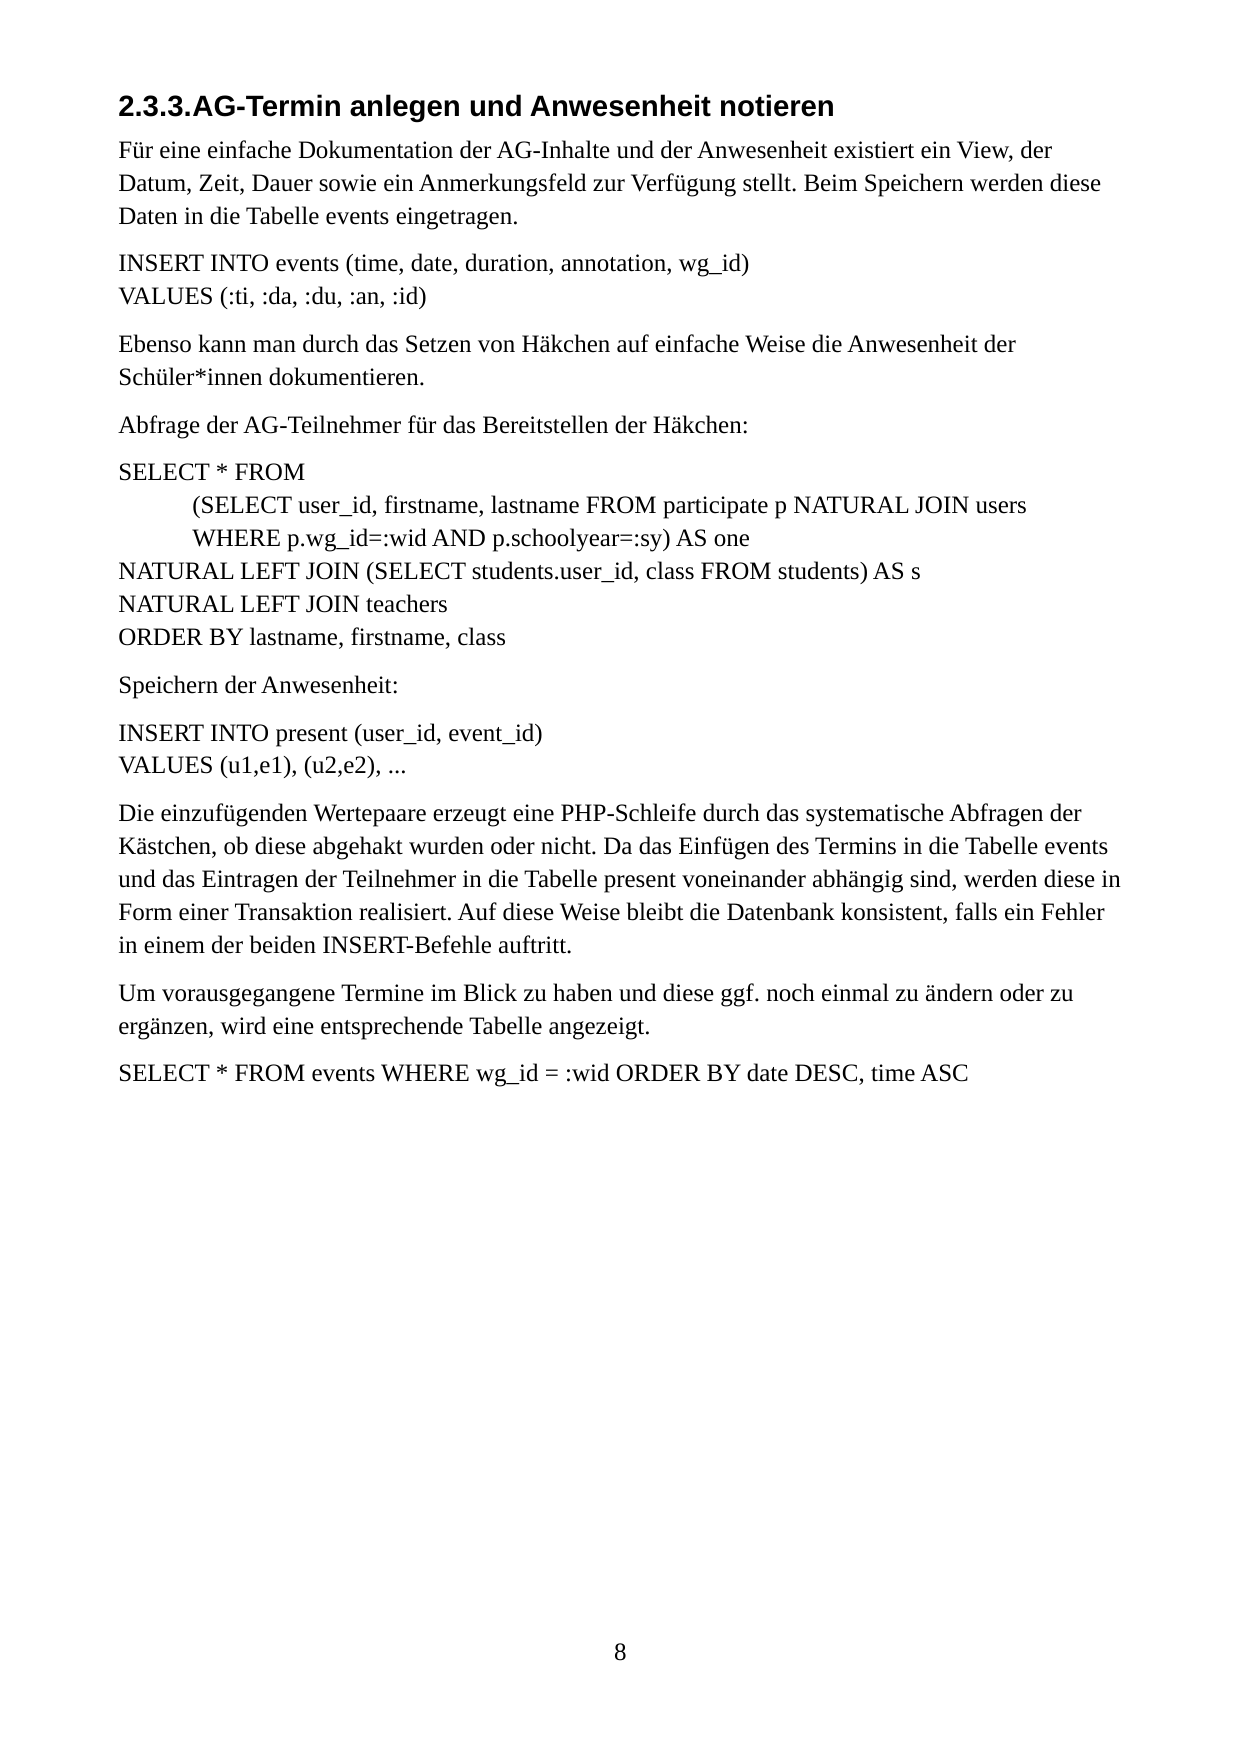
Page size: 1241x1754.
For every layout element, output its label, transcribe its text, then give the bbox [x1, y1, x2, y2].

text SELECT * FROM (SELECT user_id, firstname, lastname FROM participate p NATURAL JOIN users WHERE p.wg_id=:wid AND p.schoolyear=:sy) AS one NATURAL LEFT JOIN (SELECT students.user_id, class FROM students) AS s NATURAL LEFT JOIN teachers ORDER BY lastname, firstname, class [118, 457, 1122, 651]
text SELECT * FROM events WHERE wg_id = :wid ORDER BY date DESC, time ASC [118, 1058, 1122, 1087]
text Für eine einfache Dokumentation der AG-Inhalte und der Anwesenheit existiert ein View, der Datum, Zeit, Dauer sowie ein Anmerkungsfeld zur Verfügung stellt. Beim Speichern werden diese Daten in die Tabelle events eingetragen. [118, 135, 1122, 229]
subtitle AG-Termin anlegen und Anwesenheit notieren [118, 88, 1122, 122]
text INSERT INTO present (user_id, event_id) VALUES (u1,e1), (u2,e2), ... [118, 718, 1122, 779]
text Abfrage der AG-Teilnehmer für das Bereitstellen der Häkchen: [118, 410, 1122, 438]
text INSERT INTO events (time, date, duration, annotation, wg_id) VALUES (:ti, :da, :du, :an, :id) [118, 248, 1122, 310]
text Speichern der Anwesenheit: [118, 670, 1122, 699]
text Ebenso kann man durch das Setzen von Häkchen auf einfache Weise die Anwesenheit der Schüler*innen dokumentieren. [118, 329, 1122, 391]
text Die einzufügenden Wertepaare erzeugt eine PHP-Schleife durch das systematische Abfragen der Kästchen, ob diese abgehakt wurden oder nicht. Da das Einfügen des Termins in die Tabelle events und das Eintragen der Teilnehmer in die Tabelle present voneinander abhängig sind, werden diese in Form einer Transaktion realisiert. Auf diese Weise bleibt die Datenbank konsistent, falls ein Fehler in einem der beiden INSERT-Befehle auftritt. [118, 798, 1122, 959]
text Um vorausgegangene Termine im Blick zu haben und diese ggf. noch einmal zu ändern oder zu ergänzen, wird eine entsprechende Tabelle angezeigt. [118, 978, 1122, 1040]
